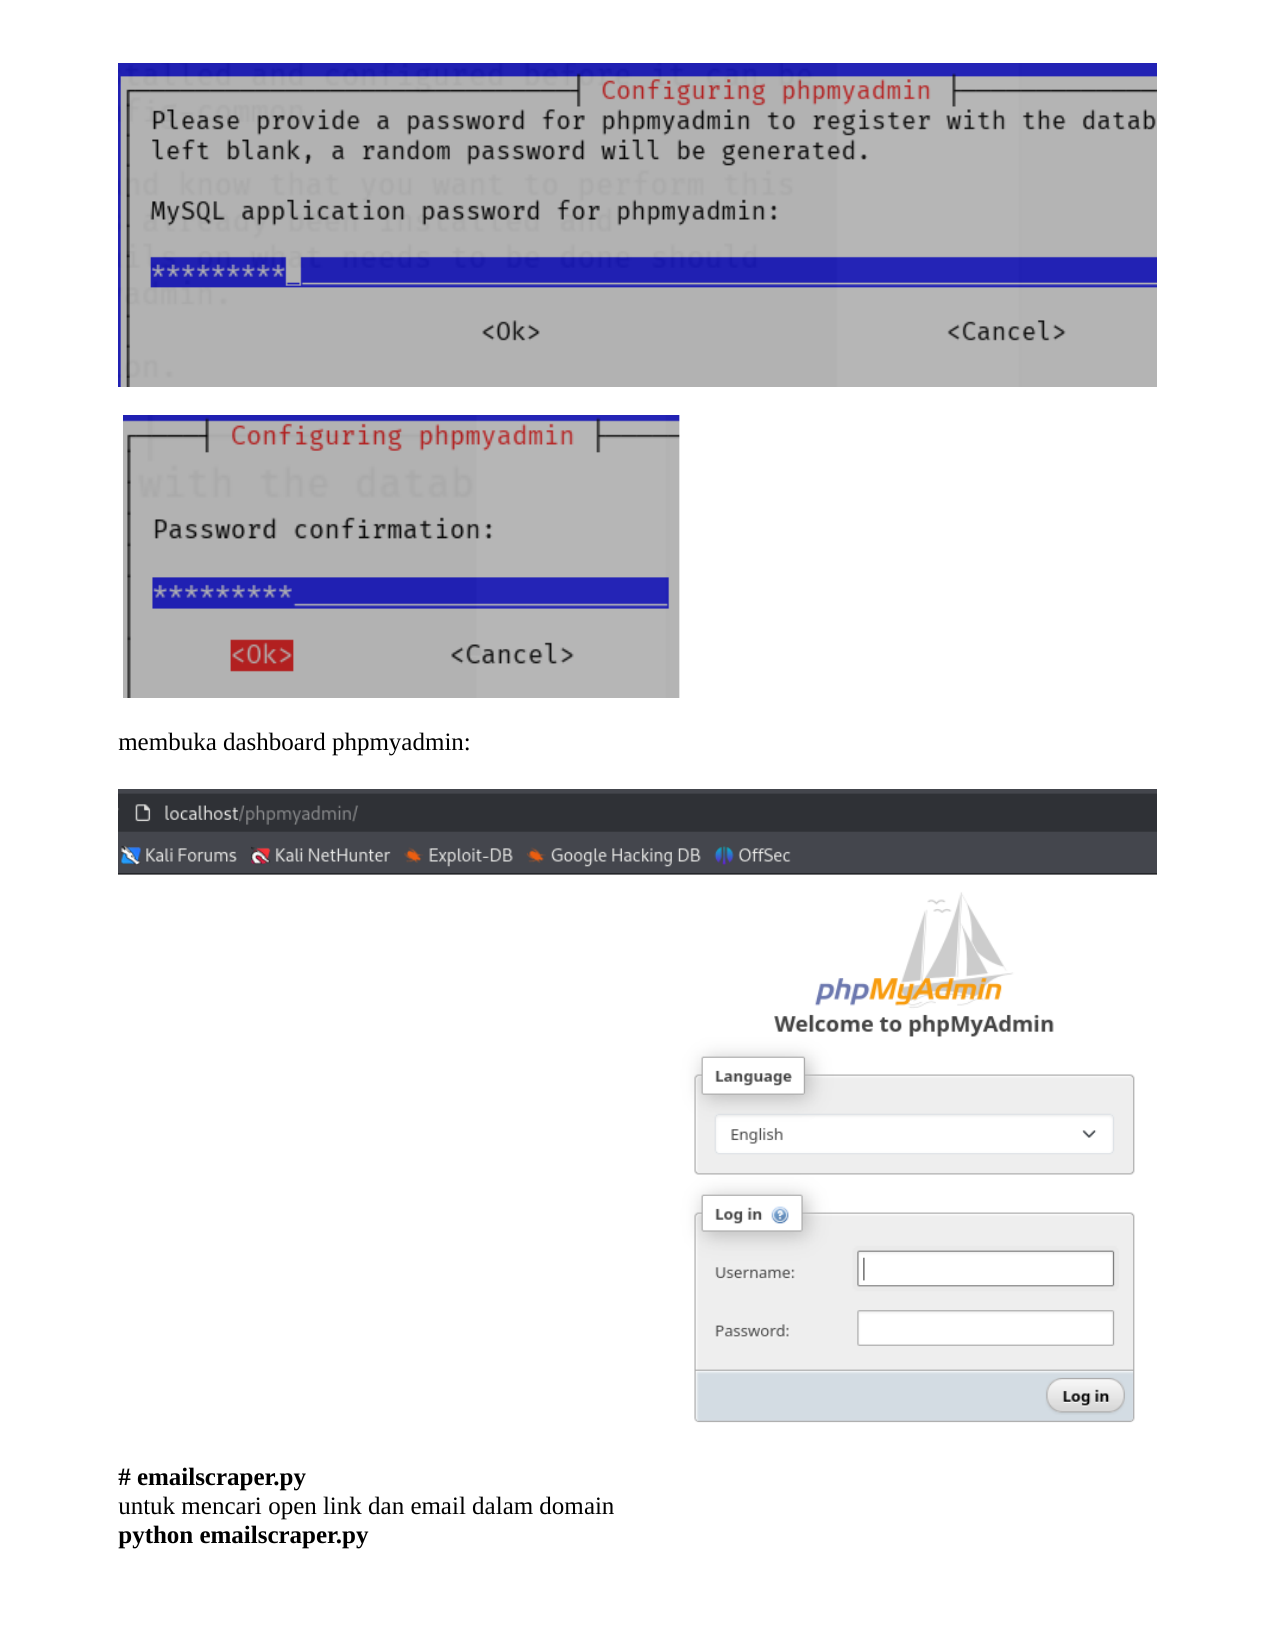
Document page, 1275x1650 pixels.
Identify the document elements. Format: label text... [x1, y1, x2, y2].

picture [123, 415, 680, 698]
text # emailscraper.py [118, 1462, 1157, 1491]
text untuk mencari open link dan email dalam domain [118, 1491, 1157, 1520]
picture [118, 63, 1157, 387]
text python emailscraper.py [118, 1520, 1157, 1549]
text membuka dashboard phpmyadmin: [118, 727, 1157, 755]
picture [118, 789, 1157, 1434]
